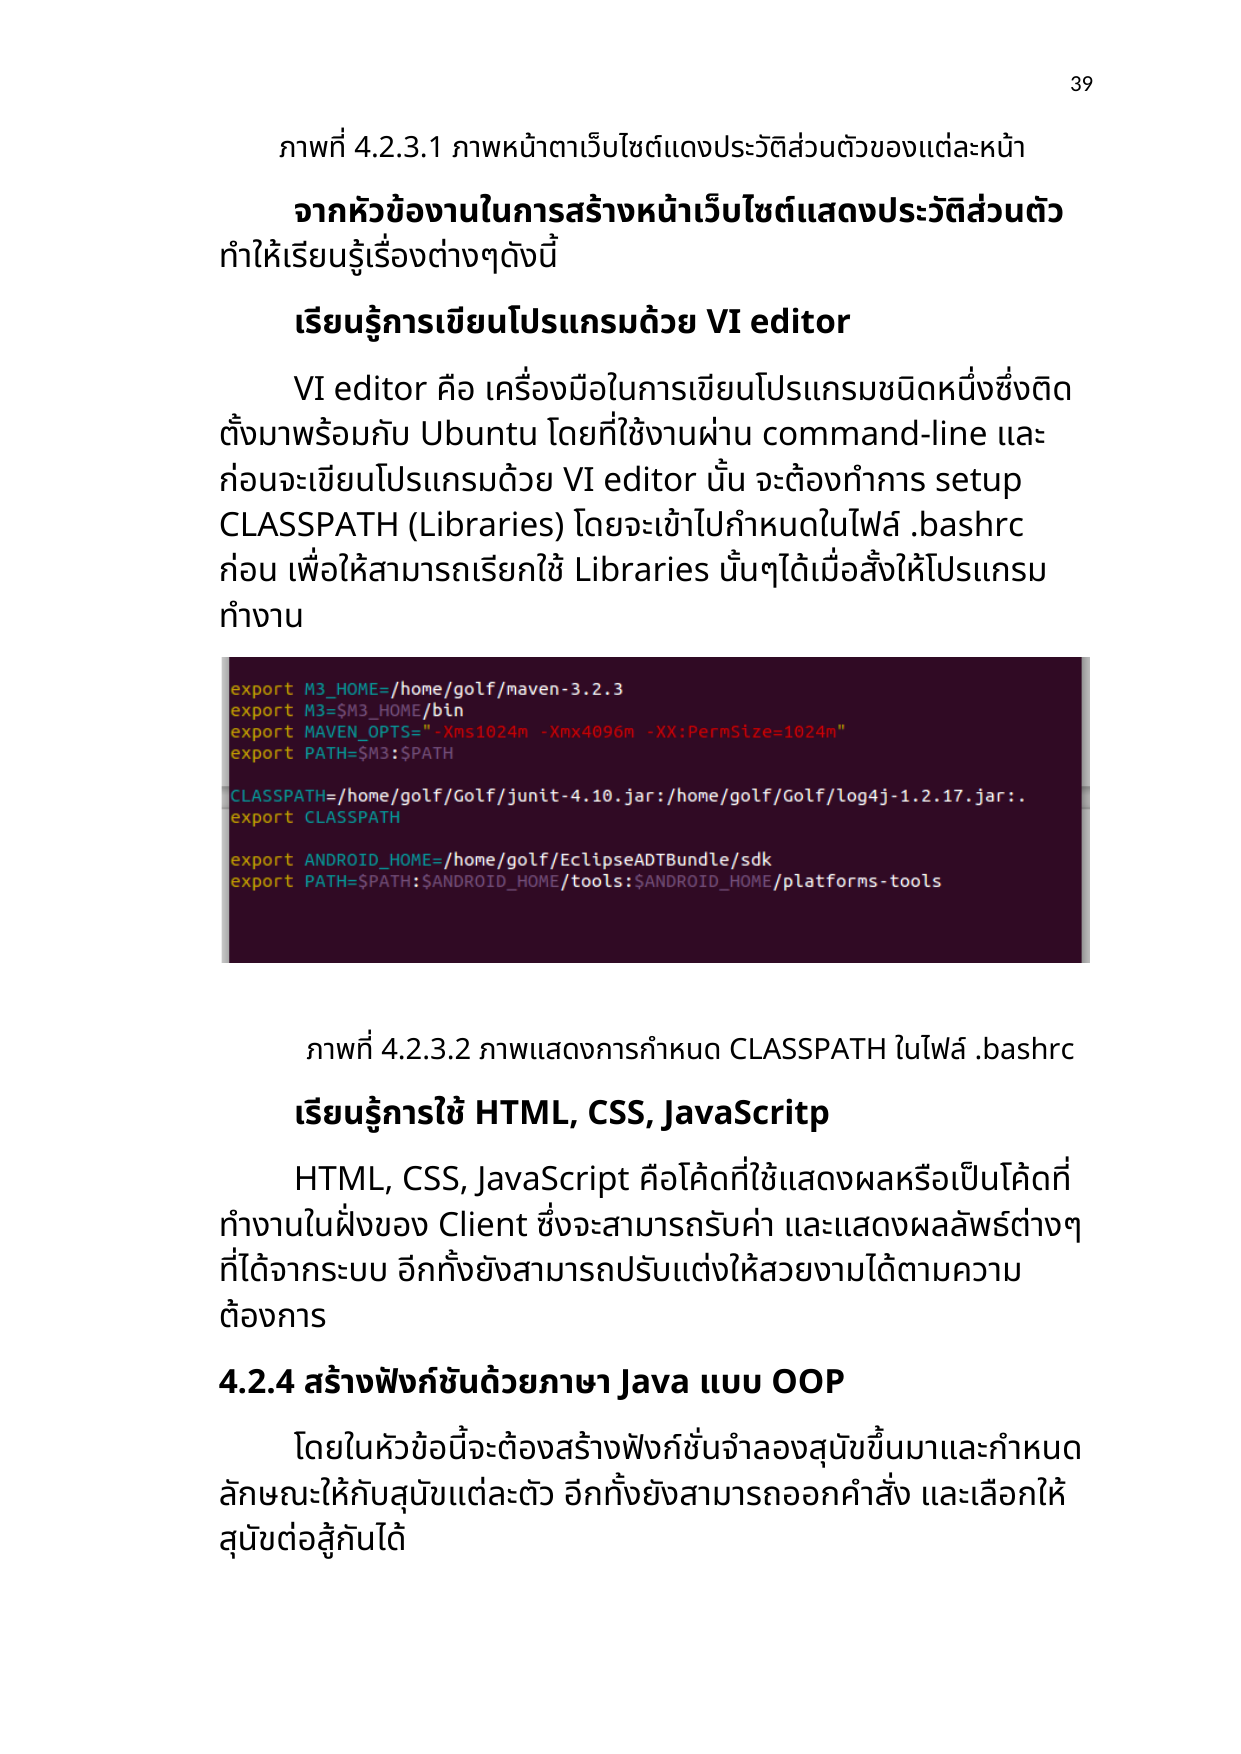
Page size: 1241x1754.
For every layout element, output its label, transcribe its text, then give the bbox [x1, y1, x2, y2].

text เรียนรู้การใช้ HTML, CSS, JavaScritp [218, 1089, 1087, 1134]
text จากหัวข้องานในการสร้างหน้าเว็บไซต์แสดงประวัติส่วนตัว ทำให้เรียนรู้เรื่องต่างๆดังนี้ [218, 187, 1087, 277]
text HTML, CSS, JavaScript คือโค้ดที่ใช้แสดงผลหรือเป็นโค้ดที่ทำงานในฝั่งของ Client ซึ่งจะสามารถรับค่า และแสดงผลลัพธ์ต่างๆ ที่ได้จากระบบ อีกทั้งยังสามารถปรับแต่งให้สวยงามได้ตามความต้องการ [218, 1155, 1087, 1337]
picture [221, 657, 1090, 963]
text เรียนรู้การเขียนโปรแกรมด้วย VI editor [218, 298, 1087, 344]
text ภาพที่ 4.2.3.1 ภาพหน้าตาเว็บไซต์แดงประวัติส่วนตัวของแต่ละหน้า [218, 126, 1087, 166]
text VI editor คือ เครื่องมือในการเขียนโปรแกรมชนิดหนึ่งซึ่งติดตั้งมาพร้อมกับ Ubuntu โดยที่ใช้งานผ่าน command-line และก่อนจะเขียนโปรแกรมด้วย VI editor นั้น จะต้องทำการ setup CLASSPATH (Libraries) โดยจะเข้าไปกำหนดในไฟล์ .bashrc ก่อน เพื่อให้สามารถเรียกใช้ Libraries นั้นๆได้เมื่อสั้งให้โปรแกรมทำงาน [218, 364, 1087, 637]
text ภาพที่ 4.2.3.2 ภาพแสดงการกำหนด CLASSPATH ในไฟล์ .bashrc [218, 1028, 1087, 1068]
text 4.2.4 สร้างฟังก์ชันด้วยภาษา Java แบบ OOP [218, 1358, 1087, 1403]
text โดยในหัวข้อนี้จะต้องสร้างฟังก์ชั่นจำลองสุนัขขึ้นมาและกำหนดลักษณะให้กับสุนัขแต่ละตัว อีกทั้งยังสามารถออกคำสั่ง และเลือกให้สุนัขต่อสู้กันได้ [218, 1424, 1087, 1560]
